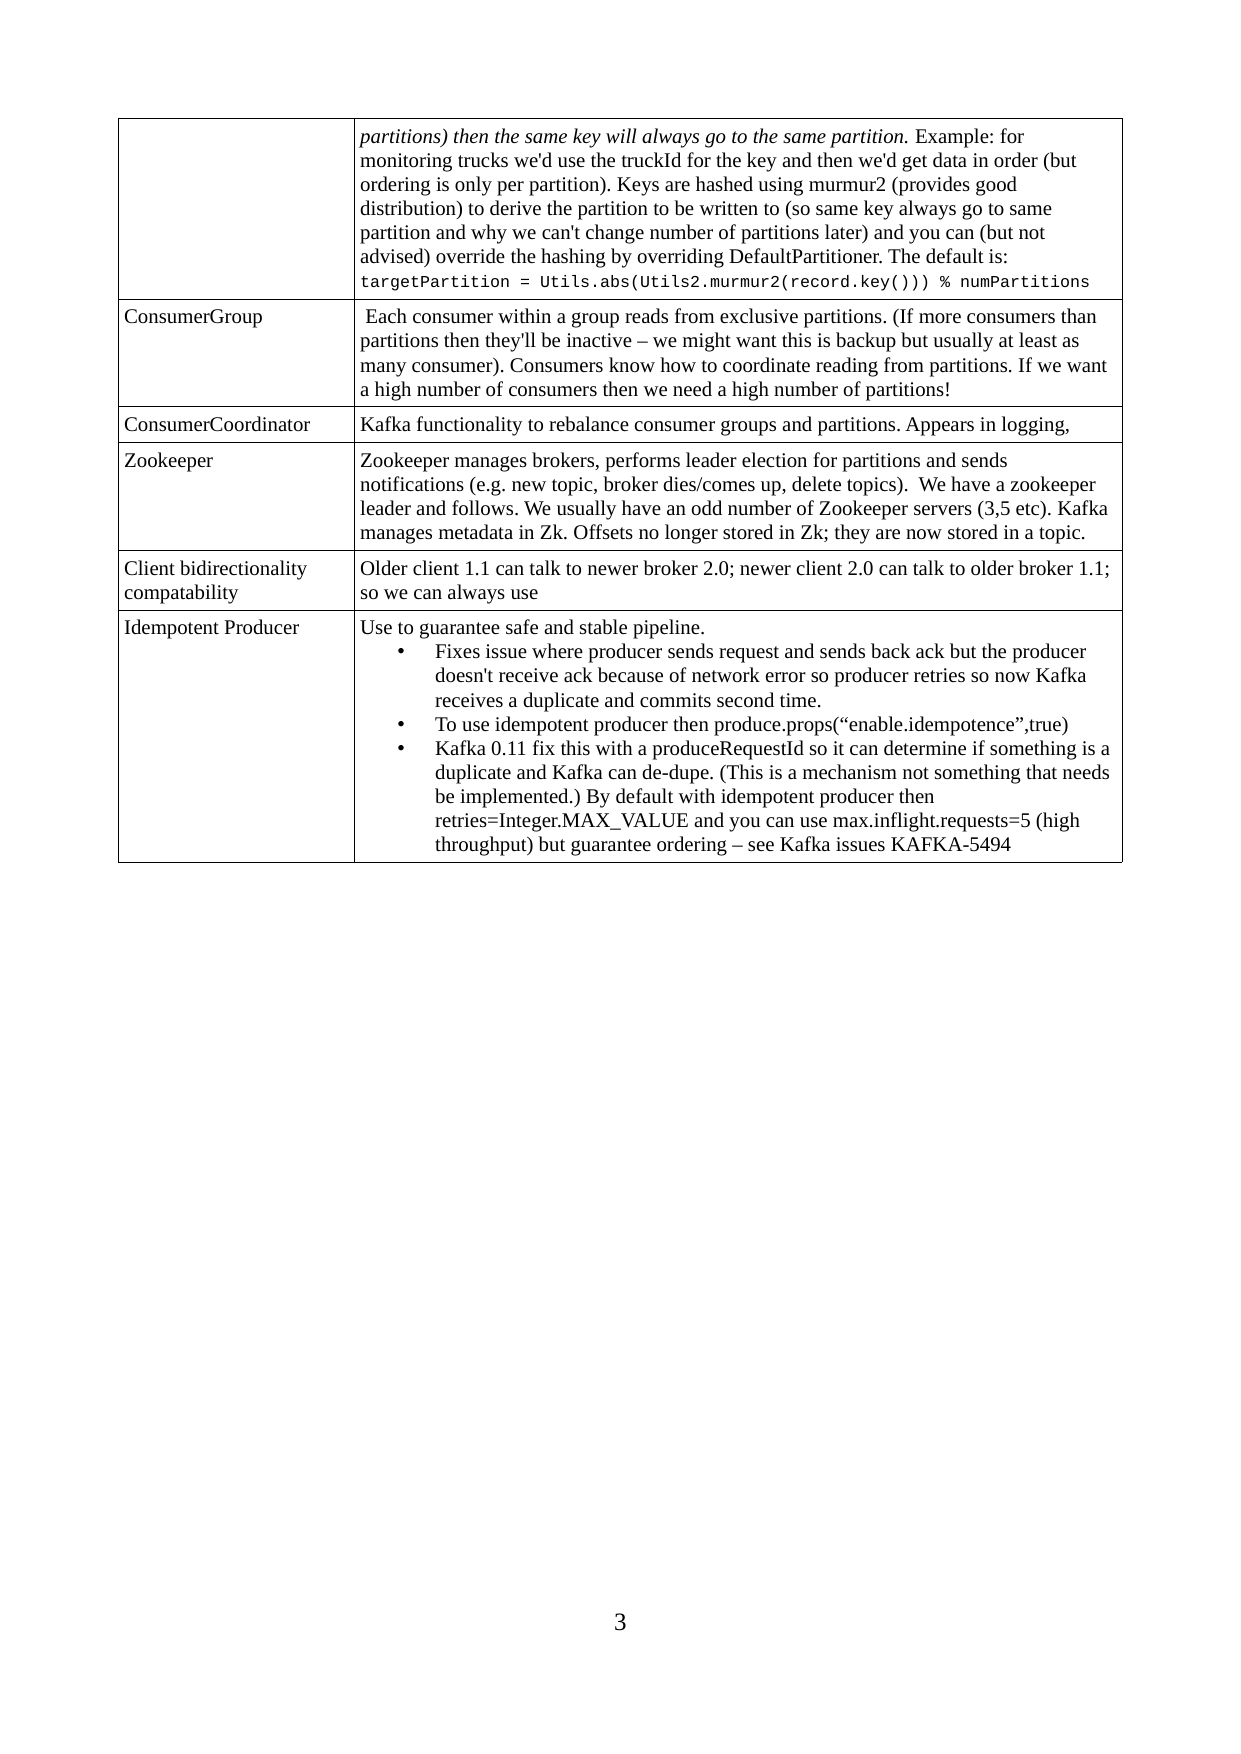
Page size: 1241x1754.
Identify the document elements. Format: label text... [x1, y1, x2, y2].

table_cell Zookeeper manages brokers, performs leader election for partitions and sends notifications (e.g. new topic, broker dies/comes up, delete topics). We have a zookeeper leader and follows. We usually have an odd number of Zookeeper servers (3,5 etc). Kafka manages metadata in Zk. Offsets no longer stored in Zk; they are now stored in a topic. [355, 443, 1122, 550]
table_cell Use to guarantee safe and stable pipeline. Fixes issue where producer sends request and sends back ack but the producer doesn't receive ack because of network error so producer retries so now Kafka receives a duplicate and commits second time. To use idempotent producer then produce.props(“enable.idempotence”,true) Kafka 0.11 fix this with a produceRequestId so it can determine if something is a duplicate and Kafka can de-dupe. (This is a mechanism not something that needs be implemented.) By default with idempotent producer then retries=Integer.MAX_VALUE and you can use max.inflight.requests=5 (high throughput) but guarantee ordering – see Kafka issues KAFKA-5494 [355, 611, 1122, 862]
table_cell Kafka functionality to rebalance consumer groups and partitions. Appears in logging, [355, 407, 1122, 442]
table_cell Each consumer within a group reads from exclusive partitions. (If more consumers than partitions then they'll be inactive – we might want this is backup but usually at least as many consumer). Consumers know how to coordinate reading from partitions. If we want a high number of consumers then we need a high number of partitions! [355, 300, 1122, 406]
table_cell Older client 1.1 can talk to newer broker 2.0; newer client 2.0 can talk to older broker 1.1; so we can always use [355, 551, 1122, 609]
table_cell Zookeeper [119, 443, 354, 550]
table_cell ConsumerGroup [119, 300, 354, 406]
table_cell ConsumerCoordinator [119, 407, 354, 442]
table_cell partitions) then the same key will always go to the same partition. Example: for monitoring trucks we'd use the truckId for the key and then we'd get data in order (but ordering is only per partition). Keys are hashed using murmur2 (provides good distribution) to derive the partition to be written to (so same key always go to same partition and why we can't change number of partitions later) and you can (but not advised) override the hashing by overriding DefaultPartitioner. The default is: targetPartition = Utils.abs(Utils2.murmur2(record.key())) % numPartitions [355, 119, 1122, 298]
table_cell Idempotent Producer [119, 611, 354, 862]
table_cell [119, 119, 354, 298]
table_cell Client bidirectionality compatability [119, 551, 354, 609]
